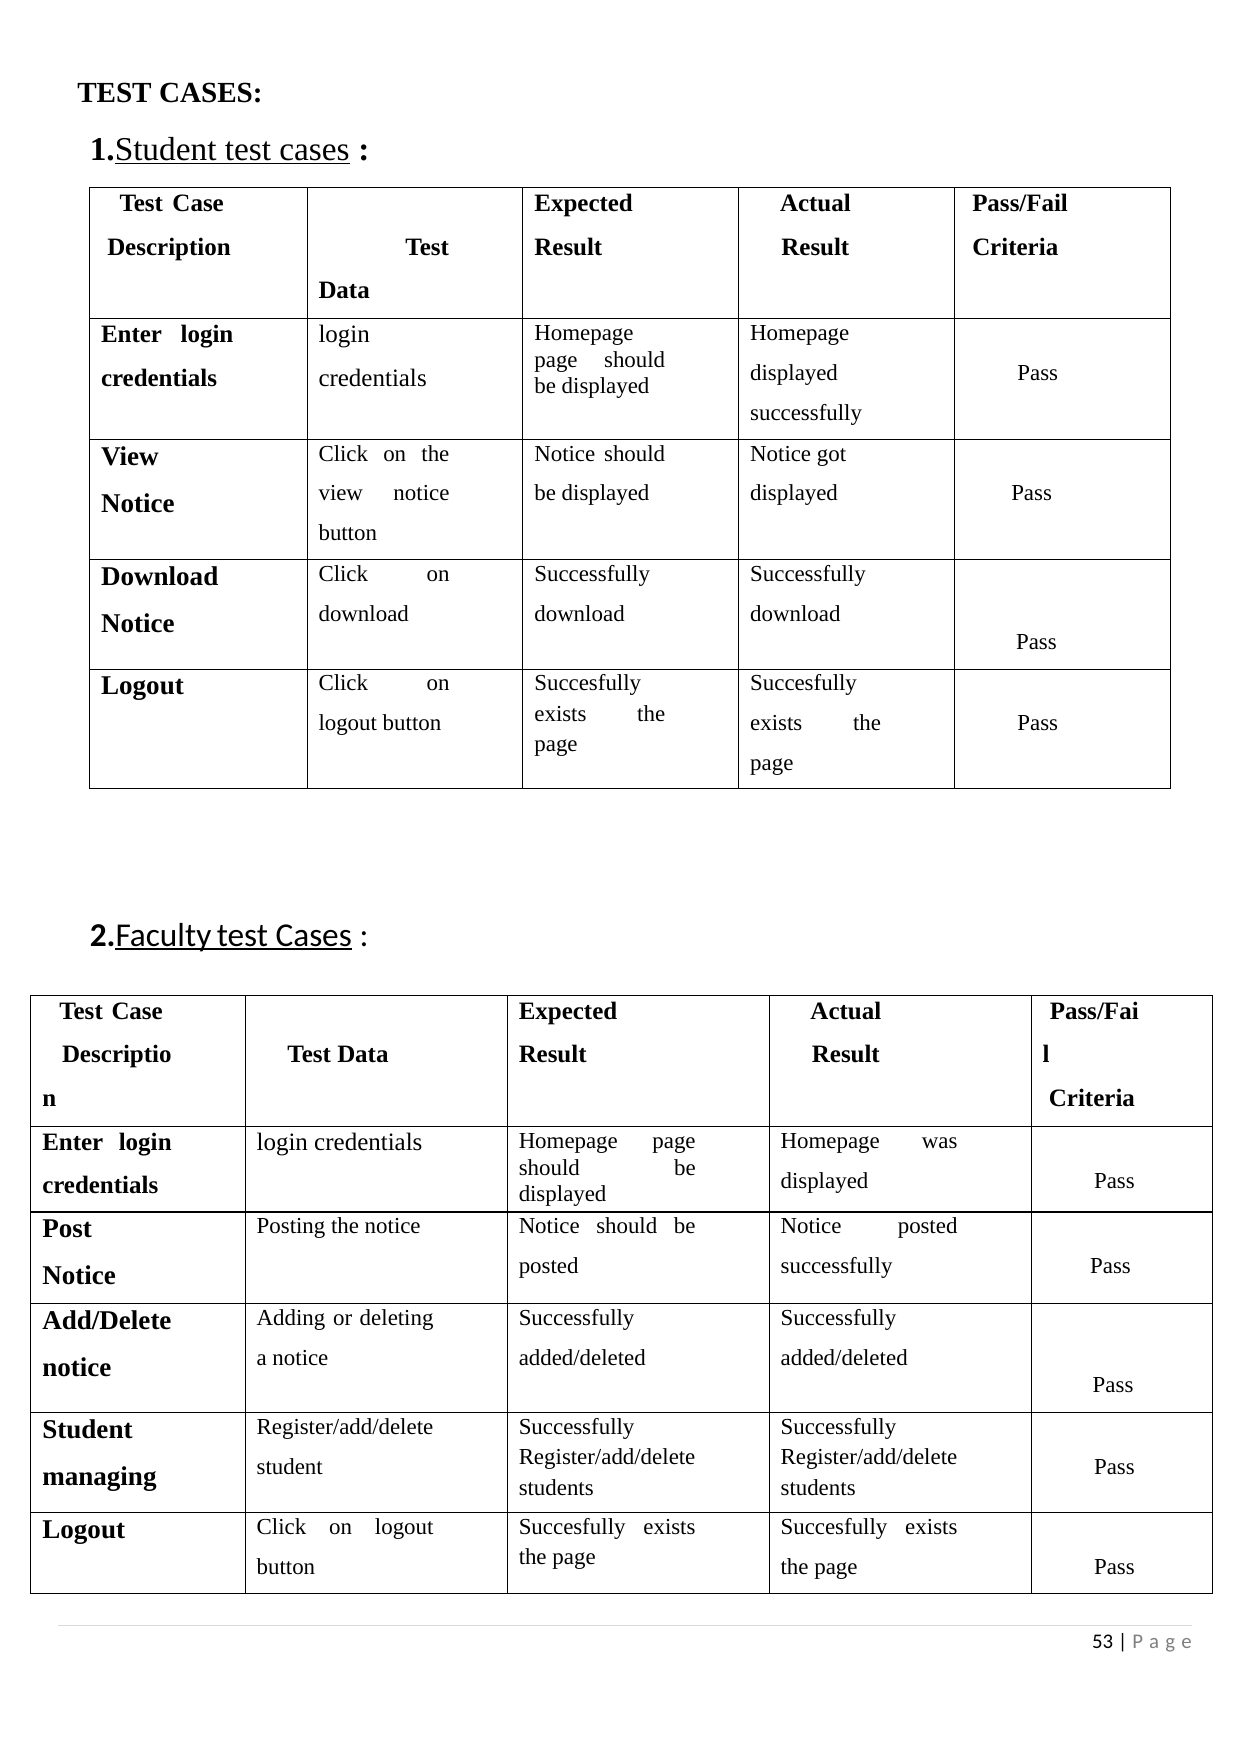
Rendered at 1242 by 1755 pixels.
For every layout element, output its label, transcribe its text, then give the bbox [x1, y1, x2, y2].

table_cell Homepage page should be displayed [523, 319, 738, 439]
table_cell Click on download [308, 560, 522, 668]
table_cell Click on logout button [308, 670, 522, 788]
table_cell Succesfully exists the page [523, 670, 738, 788]
table_cell Pass [1032, 1413, 1212, 1512]
table_cell Succesfully exists the page [508, 1513, 769, 1593]
table_cell Enter login credentials [31, 1127, 245, 1211]
table_cell Notice got displayed [739, 440, 954, 559]
table_cell View Notice [90, 440, 307, 559]
table_cell Pass [955, 440, 1170, 559]
table_cell Logout [90, 670, 307, 788]
table_header Test Data [246, 996, 507, 1126]
table_cell Homepage was displayed [770, 1127, 1031, 1211]
table_cell Download Notice [90, 560, 307, 668]
table_header Actual Result [739, 188, 954, 318]
table_cell Student managing [31, 1413, 245, 1512]
table_cell Notice should be posted [508, 1213, 769, 1303]
text TEST CASES: [77, 75, 1192, 108]
table_cell Homepage page should be displayed [508, 1127, 769, 1211]
table_cell Pass [955, 560, 1170, 668]
table_cell Succesfully exists the page [739, 670, 954, 788]
table_header Test Case Description [31, 996, 245, 1126]
table_cell Successfully download [739, 560, 954, 668]
table_cell Adding or deleting a notice [246, 1304, 507, 1412]
table_cell Pass [1032, 1513, 1212, 1593]
table_cell Succesfully exists the page [770, 1513, 1031, 1593]
table_header Pass/Fail Criteria [1032, 996, 1212, 1126]
table_cell Pass [955, 319, 1170, 439]
table_cell Successfully Register/add/delete students [508, 1413, 769, 1512]
table_cell Successfully added/deleted [508, 1304, 769, 1412]
table_cell Click on logout button [246, 1513, 507, 1593]
table_cell Successfully added/deleted [770, 1304, 1031, 1412]
table_header Expected Result [508, 996, 769, 1126]
table_cell Add/Delete notice [31, 1304, 245, 1412]
table_cell Homepage displayed successfully [739, 319, 954, 439]
table_cell Post Notice [31, 1213, 245, 1303]
table_cell Click on the view notice button [308, 440, 522, 559]
table_header Test Data [308, 188, 522, 318]
table_cell Pass [1032, 1213, 1212, 1303]
table_cell Enter login credentials [90, 319, 307, 439]
table_cell login credentials [308, 319, 522, 439]
table_cell Successfully download [523, 560, 738, 668]
table_cell Successfully Register/add/delete students [770, 1413, 1031, 1512]
table_cell Notice should be displayed [523, 440, 738, 559]
table_cell Register/add/delete student [246, 1413, 507, 1512]
table_cell Pass [1032, 1127, 1212, 1211]
table_header Test Case Description [90, 188, 307, 318]
table_cell Logout [31, 1513, 245, 1593]
text 1.Student test cases : [89, 129, 1029, 168]
table_header Pass/Fail Criteria [955, 188, 1170, 318]
table_cell Pass [1032, 1304, 1212, 1412]
table_header Expected Result [523, 188, 738, 318]
text 2.Faculty test Cases : [89, 914, 1092, 954]
table_cell Notice posted successfully [770, 1213, 1031, 1303]
table_cell Posting the notice [246, 1213, 507, 1303]
table_cell login credentials [246, 1127, 507, 1211]
table_header Actual Result [770, 996, 1031, 1126]
table_cell Pass [955, 670, 1170, 788]
